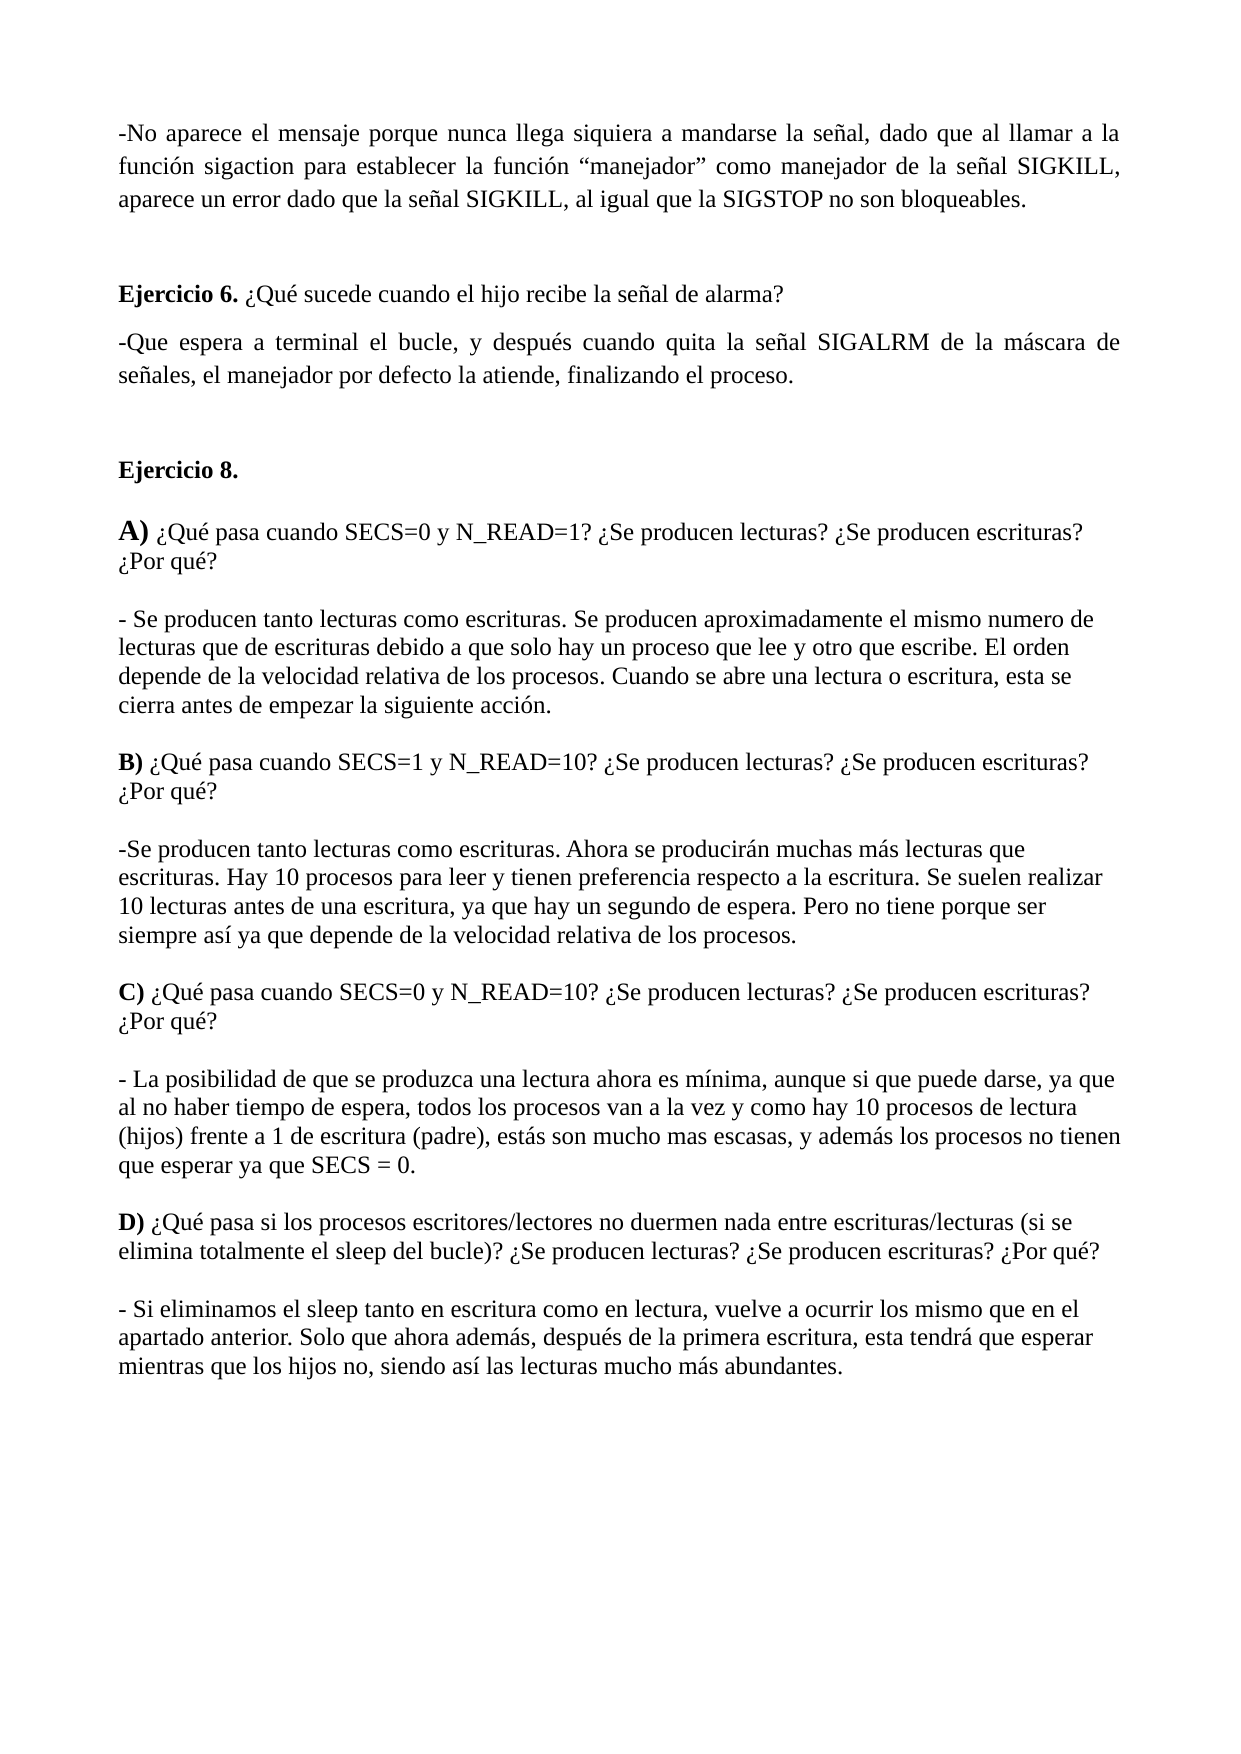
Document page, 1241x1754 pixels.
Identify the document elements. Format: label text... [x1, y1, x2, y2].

text D) ¿Qué pasa si los procesos escritores/lectores no duermen nada entre escrituras/lecturas (si se elimina totalmente el sleep del bucle)? ¿Se producen lecturas? ¿Se producen escrituras? ¿Por qué? [118, 1207, 1122, 1265]
text - Si eliminamos el sleep tanto en escritura como en lectura, vuelve a ocurrir los mismo que en el apartado anterior. Solo que ahora además, después de la primera escritura, esta tendrá que esperar mientras que los hijos no, siendo así las lecturas mucho más abundantes. [118, 1294, 1122, 1380]
text C) ¿Qué pasa cuando SECS=0 y N_READ=10? ¿Se producen lecturas? ¿Se producen escrituras? ¿Por qué? [118, 977, 1122, 1035]
text -No aparece el mensaje porque nunca llega siquiera a mandarse la señal, dado que al llamar a la función sigaction para establecer la función “manejador” como manejador de la señal SIGKILL, aparece un error dado que la señal SIGKILL, al igual que la SIGSTOP no son bloqueables. [118, 118, 1122, 213]
text -Que espera a terminal el bucle, y después cuando quita la señal SIGALRM de la máscara de señales, el manejador por defecto la atiende, finalizando el proceso. [118, 327, 1122, 389]
text Ejercicio 6. ¿Qué sucede cuando el hijo recibe la señal de alarma? [118, 279, 1122, 308]
text A) ¿Qué pasa cuando SECS=0 y N_READ=1? ¿Se producen lecturas? ¿Se producen escrituras? ¿Por qué? [118, 513, 1122, 575]
text B) ¿Qué pasa cuando SECS=1 y N_READ=10? ¿Se producen lecturas? ¿Se producen escrituras? ¿Por qué? [118, 747, 1122, 805]
text - Se producen tanto lecturas como escrituras. Se producen aproximadamente el mismo numero de lecturas que de escrituras debido a que solo hay un proceso que lee y otro que escribe. El orden depende de la velocidad relativa de los procesos. Cuando se abre una lectura o escritura, esta se cierra antes de empezar la siguiente acción. [118, 604, 1122, 719]
text - La posibilidad de que se produzca una lectura ahora es mínima, aunque si que puede darse, ya que al no haber tiempo de espera, todos los procesos van a la vez y como hay 10 procesos de lectura (hijos) frente a 1 de escritura (padre), estás son mucho mas escasas, y además los procesos no tienen que esperar ya que SECS = 0. [118, 1064, 1122, 1179]
text Ejercicio 8. [118, 455, 1122, 484]
text -Se producen tanto lecturas como escrituras. Ahora se producirán muchas más lecturas que escrituras. Hay 10 procesos para leer y tienen preferencia respecto a la escritura. Se suelen realizar 10 lecturas antes de una escritura, ya que hay un segundo de espera. Pero no tiene porque ser siempre así ya que depende de la velocidad relativa de los procesos. [118, 834, 1122, 949]
